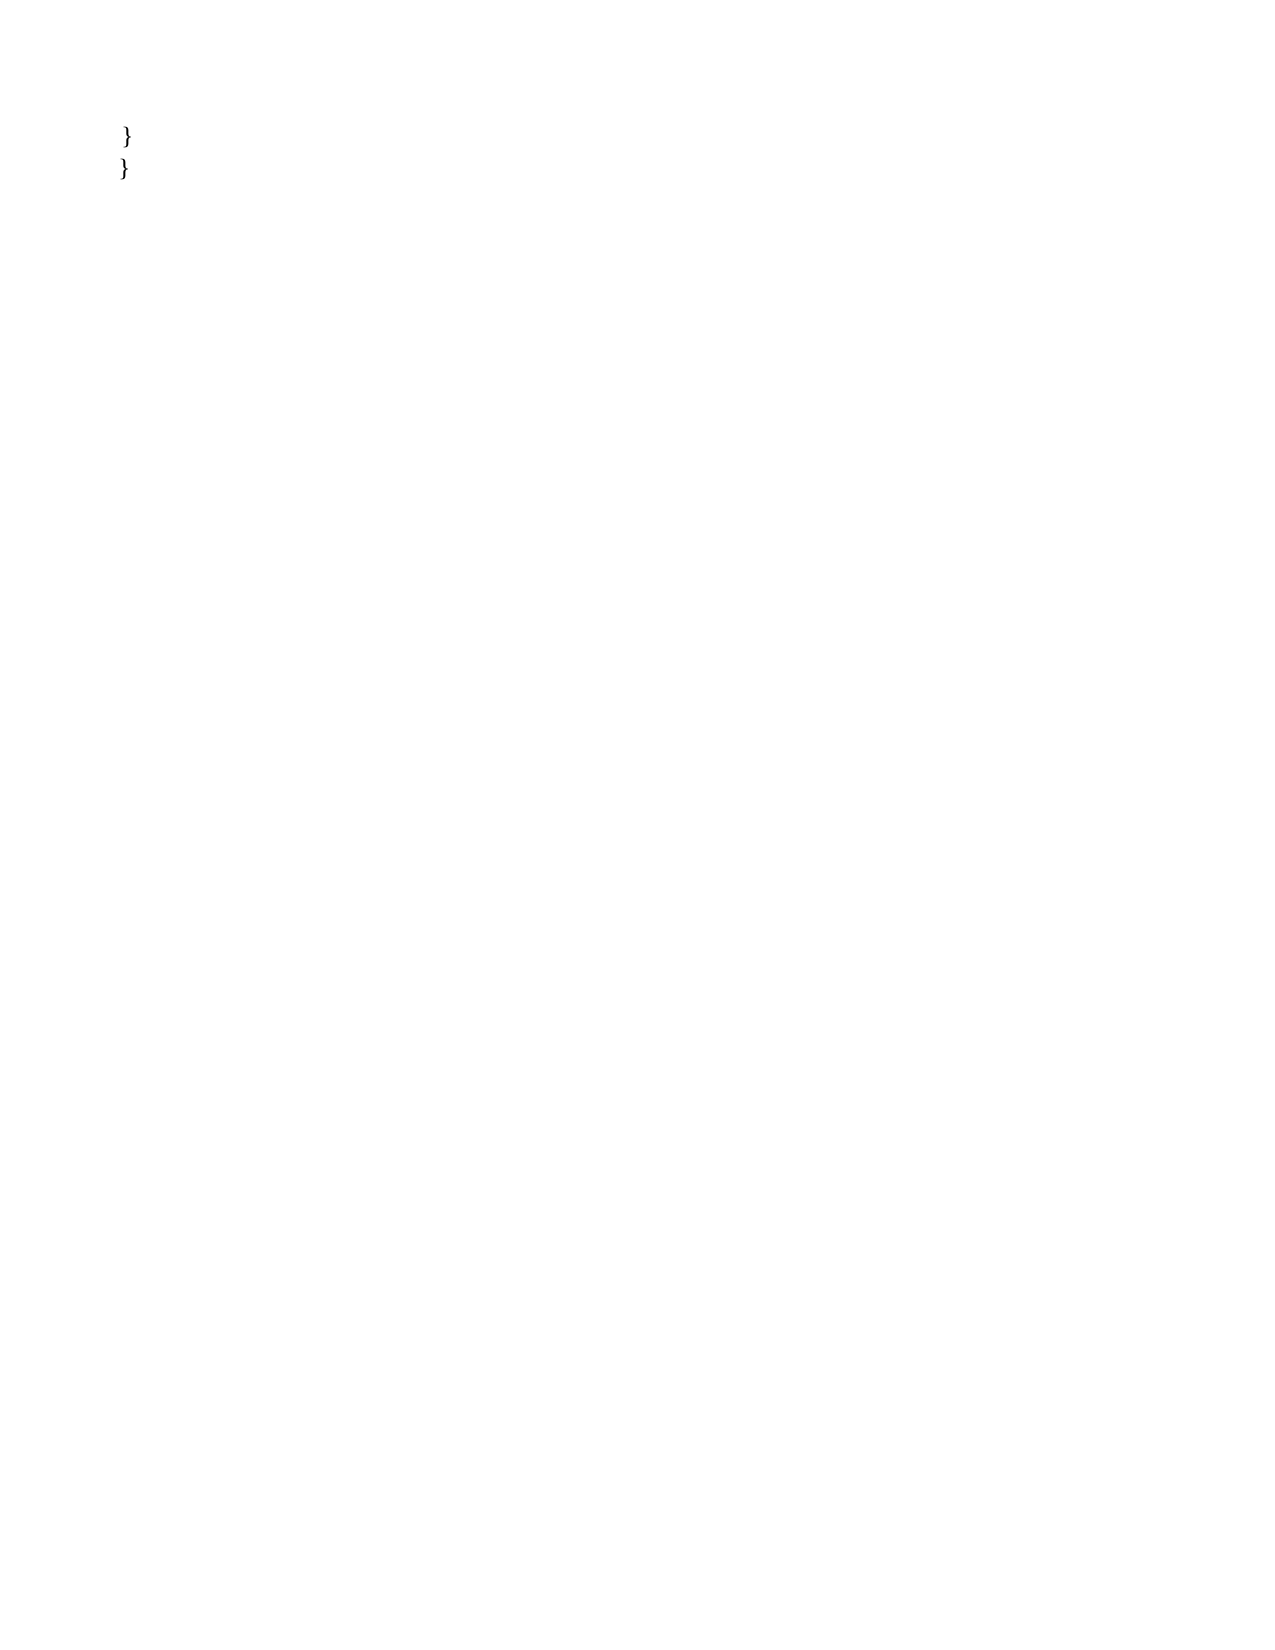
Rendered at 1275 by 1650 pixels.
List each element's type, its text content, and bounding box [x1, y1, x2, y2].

text } [118, 153, 1157, 181]
table_header } [118, 118, 151, 153]
